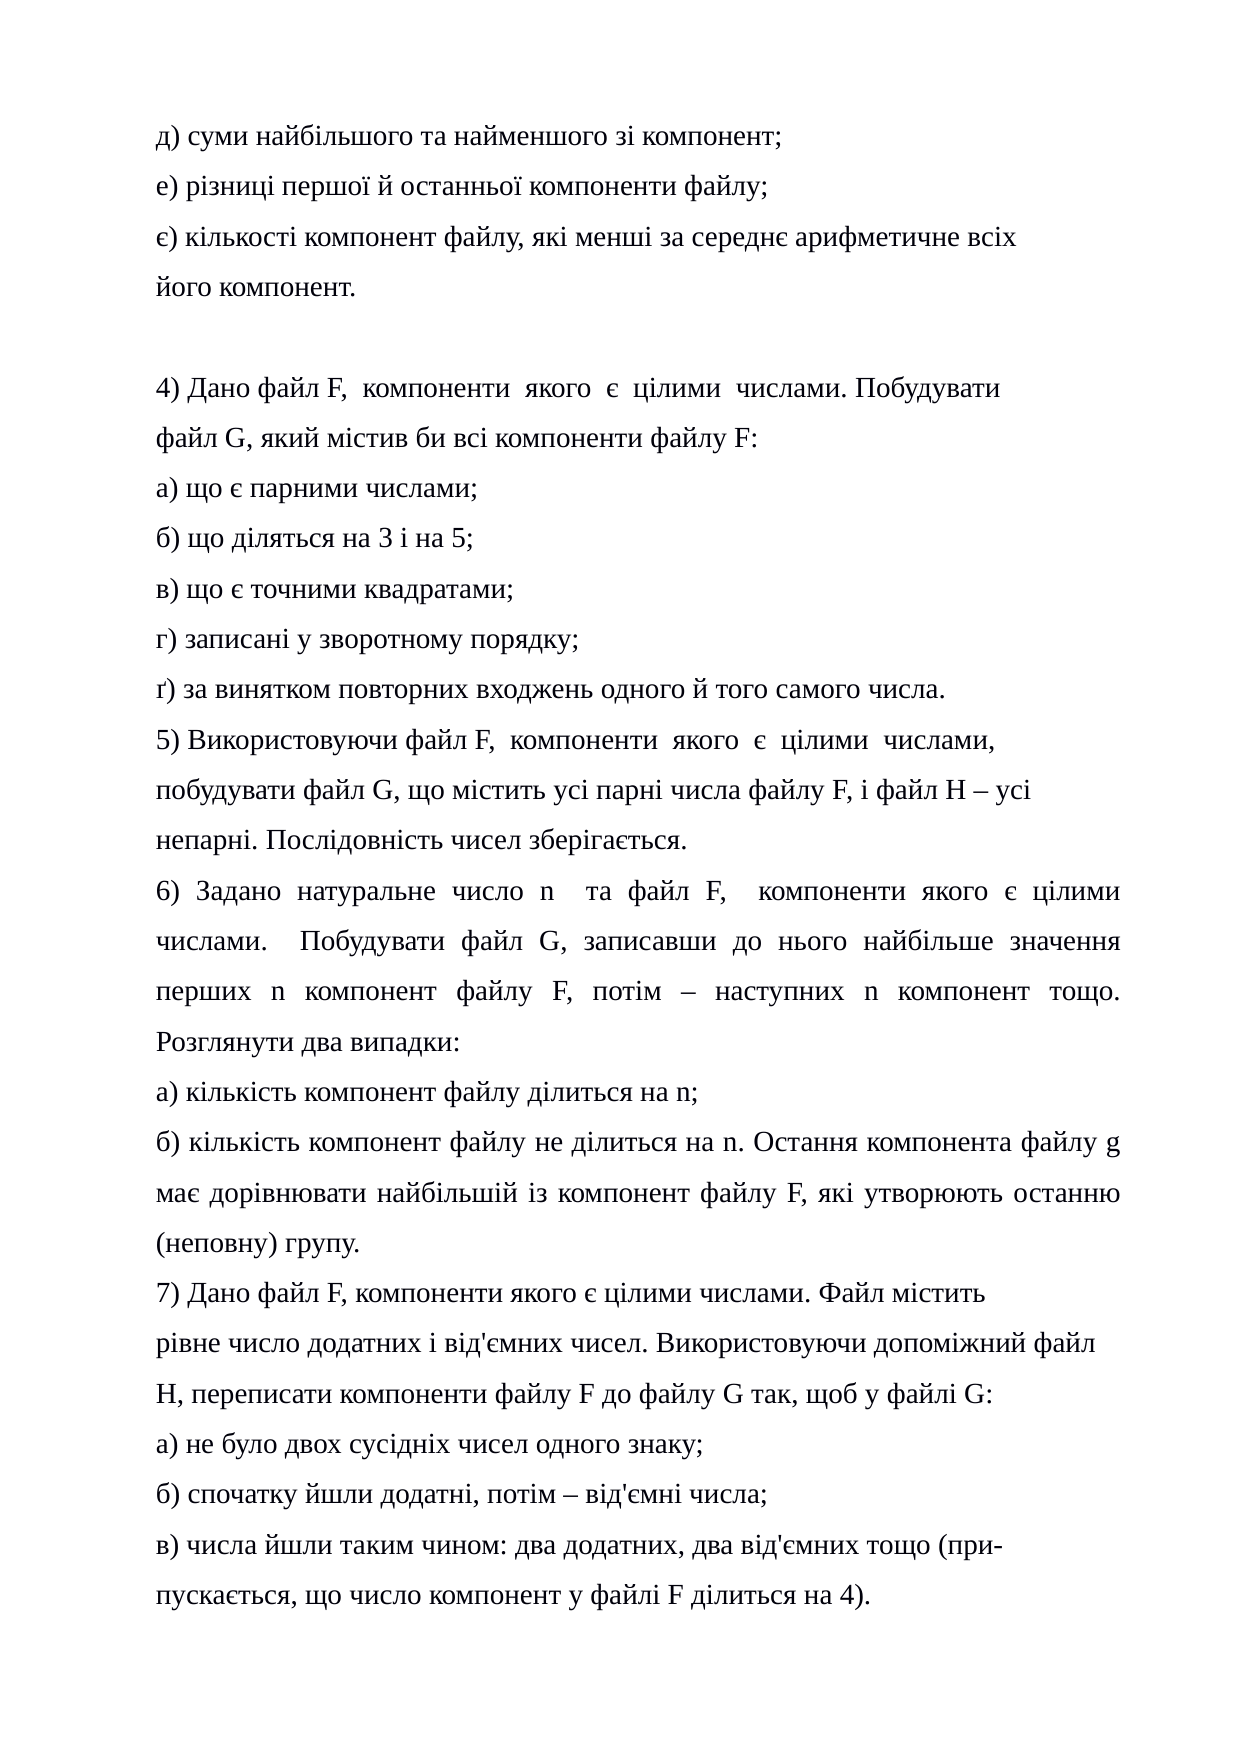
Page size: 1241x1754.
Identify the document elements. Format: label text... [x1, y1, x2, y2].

text б) що діляться на 3 і на 5; [156, 521, 1122, 554]
text е) різниці першої й останньої компоненти файлу; [156, 168, 1122, 202]
text д) суми найбільшого та найменшого зі компонент; [156, 118, 1122, 152]
text пускається, що число компонент у файлі F ділиться на 4). [156, 1577, 1122, 1611]
text 6) Задано натуральне число n та файл F, компоненти якого є цілими числами. Побудувати файл G, записавши до нього найбільше значення перших n компонент файлу F, потім – наступних n компонент тощо. Розглянути два випадки: [156, 873, 1122, 1057]
text його компонент. [156, 269, 1122, 303]
text г) записані у зворотному порядку; [156, 621, 1122, 655]
text а) що є парними числами; [156, 470, 1122, 504]
text ґ) за винятком повторних входжень одного й того самого числа. [156, 672, 1122, 705]
text в) що є точними квадратами; [156, 571, 1122, 604]
text а) не було двох сусідніх чисел одного знаку; [156, 1426, 1122, 1460]
text 5) Використовуючи файл F, компоненти якого є цілими числами, [156, 722, 1122, 755]
text а) кількість компонент файлу ділиться на n; [156, 1074, 1122, 1108]
text 7) Дано файл F, компоненти якого є цілими числами. Файл містить [156, 1275, 1122, 1309]
text в) числа йшли таким чином: два додатних, два від'ємних тощо (при- [156, 1527, 1122, 1560]
text непарні. Послідовність чисел зберігається. [156, 822, 1122, 856]
text 4) Дано файл F, компоненти якого є цілими числами. Побудувати [156, 370, 1122, 403]
text є) кількості компонент файлу, які менші за середнє арифметичне всіх [156, 219, 1122, 252]
text побудувати файл G, що містить усі парні числа файлу F, і файл H – усі [156, 772, 1122, 806]
text б) спочатку йшли додатні, потім – від'ємні числа; [156, 1477, 1122, 1510]
text рівне число додатних і від'ємних чисел. Використовуючи допоміжний файл [156, 1326, 1122, 1359]
text файл G, який містив би всі компоненти файлу F: [156, 420, 1122, 453]
text H, переписати компоненти файлу F до файлу G так, щоб у файлі G: [156, 1376, 1122, 1409]
text б) кількість компонент файлу не ділиться на n. Остання компонента файлу g має дорівнювати найбільшій із компонент файлу F, які утворюють останню (неповну) групу. [156, 1124, 1122, 1258]
